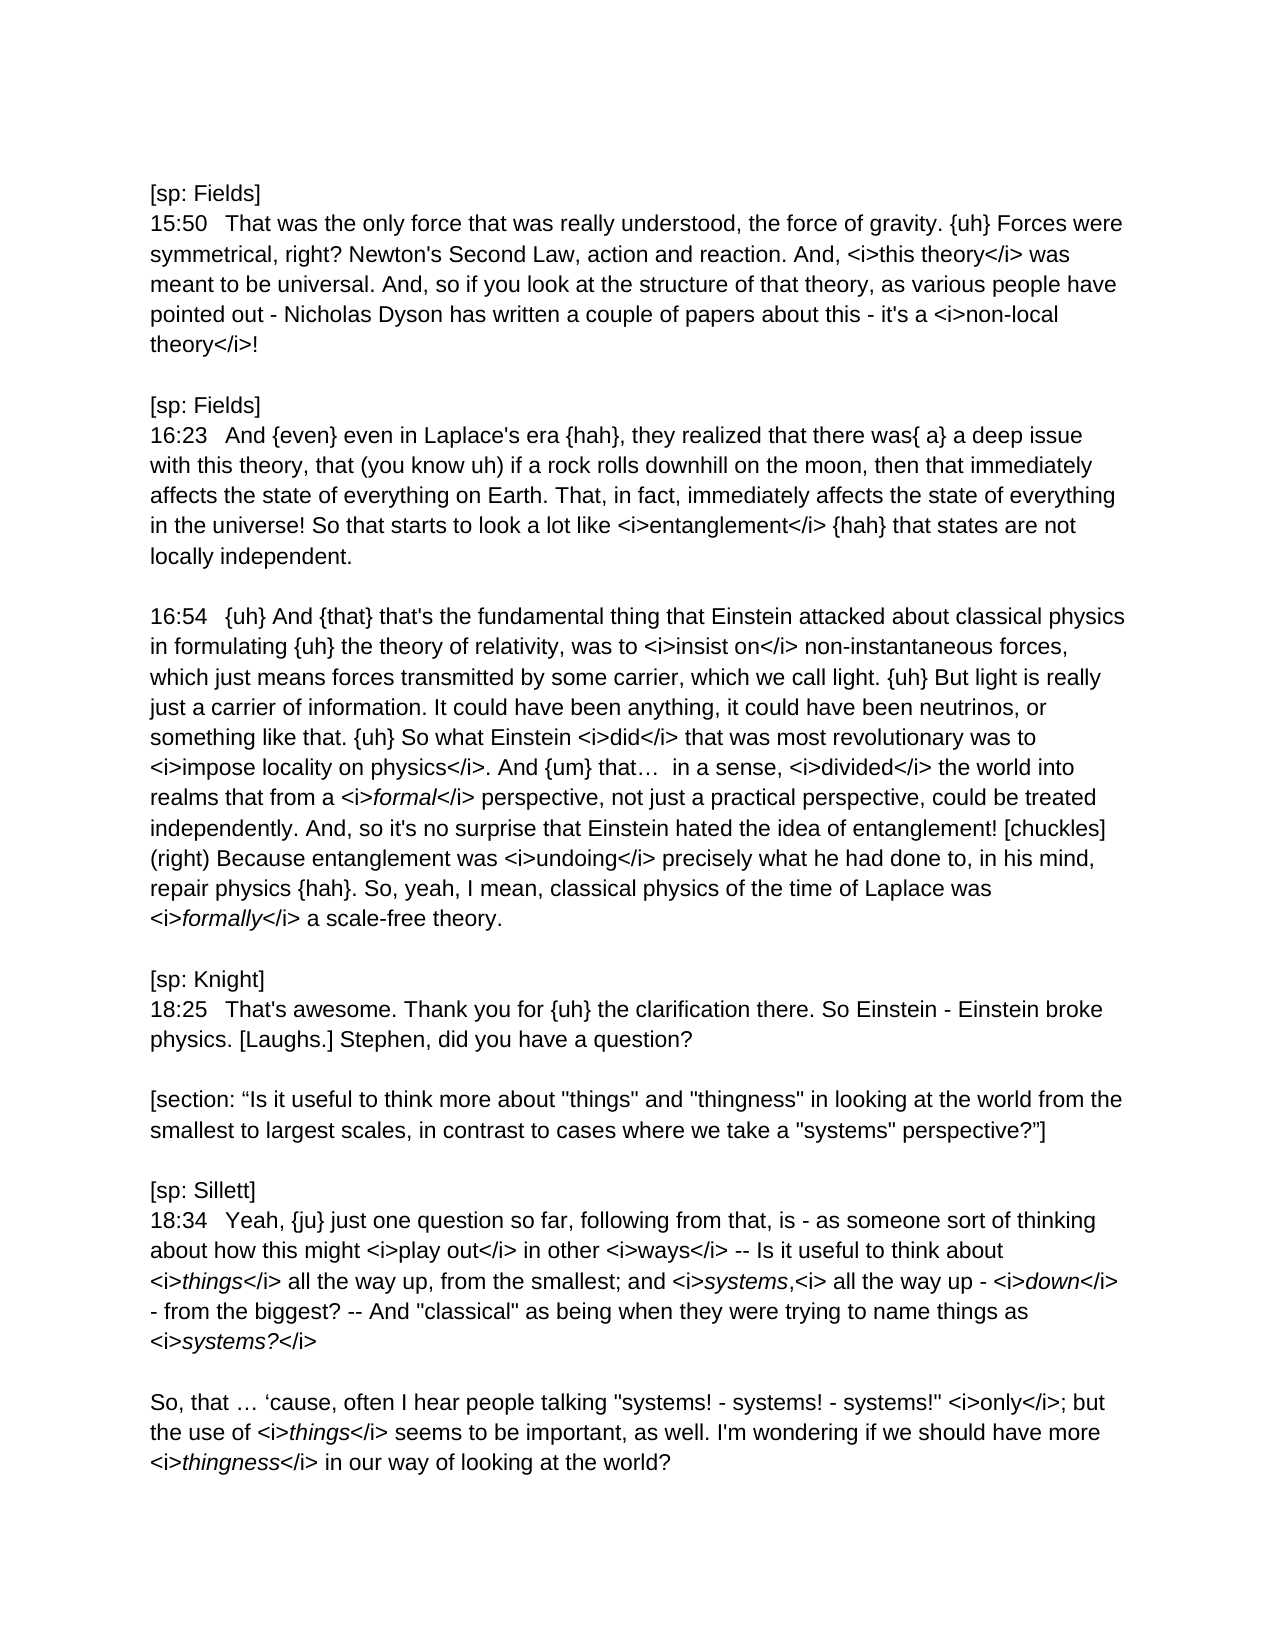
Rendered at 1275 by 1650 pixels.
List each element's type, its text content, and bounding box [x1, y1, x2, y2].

text 16:54 {uh} And {that} that's the fundamental thing that Einstein attacked about classical physics in formulating {uh} the theory of relativity, was to <i>insist on</i> non-instantaneous forces, which just means forces transmitted by some carrier, which we call light. {uh} But light is really just a carrier of information. It could have been anything, it could have been neutrinos, or something like that. {uh} So what Einstein <i>did</i> that was most revolutionary was to <i>impose locality on physics</i>. And {um} that… in a sense, <i>divided</i> the world into realms that from a <i>formal</i> perspective, not just a practical perspective, could be treated independently. And, so it's no surprise that Einstein hated the idea of entanglement! [chuckles] (right) Because entanglement was <i>undoing</i> precisely what he had done to, in his mind, repair physics {hah}. So, yeah, I mean, classical physics of the time of Laplace was <i>formally</i> a scale-free theory. [150, 603, 1125, 932]
text 15:50 That was the only force that was really understood, the force of gravity. {uh} Forces were symmetrical, right? Newton's Second Law, action and reaction. And, <i>this theory</i> was meant to be universal. And, so if you look at the structure of that theory, as various people have pointed out - Nicholas Dyson has written a couple of papers about this - it's a <i>non-local theory</i>! [150, 210, 1125, 358]
text 16:23 And {even} even in Laplace's era {hah}, they realized that there was{ a} a deep issue with this theory, that (you know uh) if a rock rolls downhill on the moon, then that immediately affects the state of everything on Earth. That, in fact, immediately affects the state of everything in the universe! So that starts to look a lot like <i>entanglement</i> {hah} that states are not locally independent. [150, 422, 1125, 569]
text 18:34 Yeah, {ju} just one question so far, following from that, is - as someone sort of thinking about how this might <i>play out</i> in other <i>ways</i> -- Is it useful to think about <i>things</i> all the way up, from the smallest; and <i>systems,<i> all the way up - <i>down</i> - from the biggest? -- And "classical" as being when they were trying to name things as <i>systems?</i> [150, 1207, 1125, 1354]
text [section: “Is it useful to think more about "things" and "thingness" in looking at the world from the smallest to largest scales, in contrast to cases where we take a "systems" perspective?”] [150, 1086, 1125, 1143]
text [sp: Fields] [150, 392, 1125, 418]
text [sp: Sillett] [150, 1177, 1125, 1203]
text 18:25 That's awesome. Thank you for {uh} the clarification there. So Einstein - Einstein broke physics. [Laughs.] Stephen, did you have a question? [150, 996, 1125, 1052]
text So, that … ‘cause, often I hear people talking "systems! - systems! - systems!" <i>only</i>; but the use of <i>things</i> seems to be important, as well. I'm wondering if we should have more <i>thingness</i> in our way of looking at the world? [150, 1388, 1125, 1475]
text [sp: Knight] [150, 966, 1125, 992]
text [sp: Fields] [150, 180, 1125, 207]
